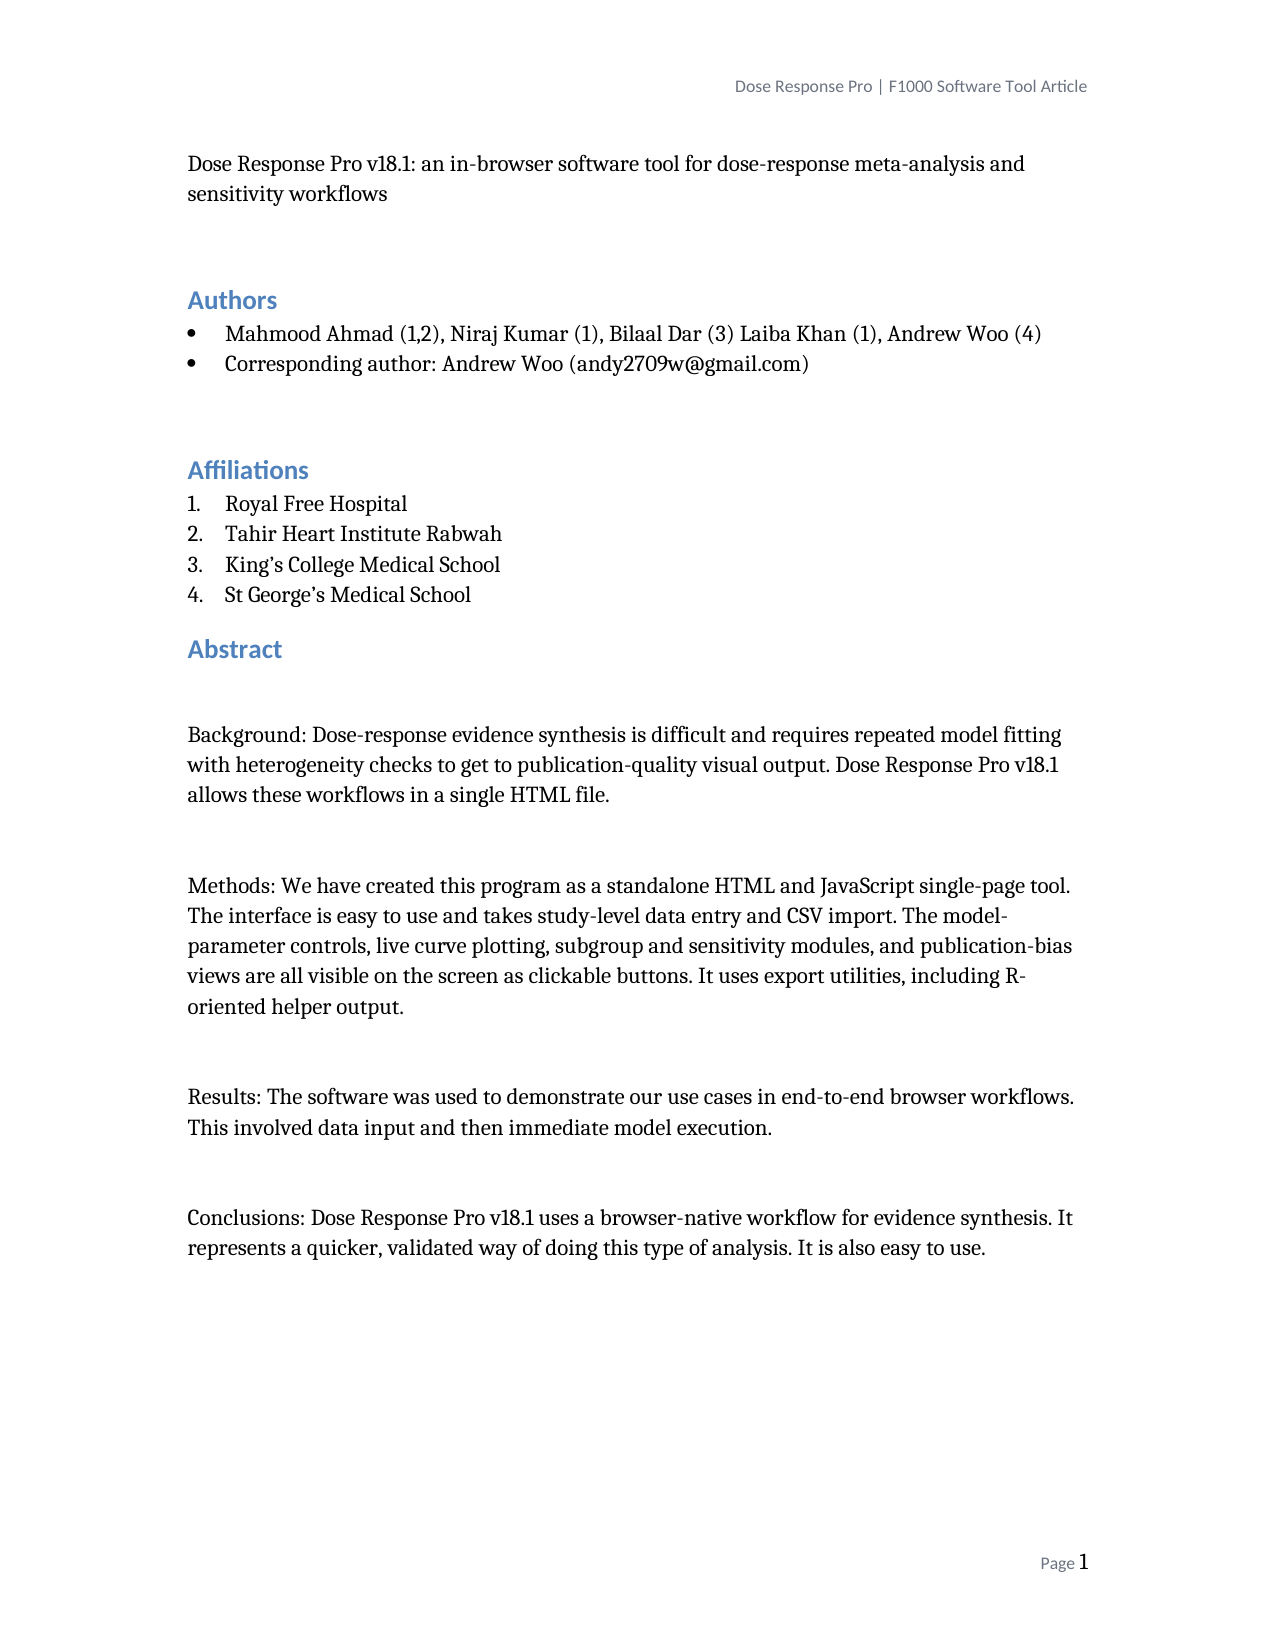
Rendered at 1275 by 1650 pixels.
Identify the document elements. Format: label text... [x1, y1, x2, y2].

list Tahir Heart Institute Rabwah [187, 521, 1087, 548]
list Royal Free Hospital [187, 491, 1087, 517]
text ﻿Dose Response Pro v18.1: an in-browser software tool for dose-response meta-analysis and sensitivity workflows [187, 150, 1087, 207]
subtitle Abstract [187, 633, 1087, 666]
text Background: Dose-response evidence synthesis is difficult and requires repeated model fitting with heterogeneity checks to get to publication-quality visual output. Dose Response Pro v18.1 allows these workflows in a single HTML file. Methods: We have created this program as a standalone HTML and JavaScript single-page tool. The interface is easy to use and takes study-level data entry and CSV import. The model-parameter controls, live curve plotting, subgroup and sensitivity modules, and publication-bias views are all visible on the screen as clickable buttons. It uses export utilities, including R-oriented helper output. Results: The software was used to demonstrate our use cases in end-to-end browser workflows. This involved data input and then immediate model execution. Conclusions: Dose Response Pro v18.1 uses a browser-native workflow for evidence synthesis. It represents a quicker, validated way of doing this type of analysis. It is also easy to use. [187, 722, 1087, 1292]
list Corresponding author: Andrew Woo (andy2709w@gmail.com) [187, 351, 1087, 377]
list St George’s Medical School [187, 582, 1087, 608]
subtitle Authors [187, 283, 1087, 316]
list King’s College Medical School [187, 551, 1087, 578]
list Mahmood Ahmad (1,2), Niraj Kumar (1), Bilaal Dar (3) Laiba Khan (1), Andrew Woo (4) [187, 321, 1087, 347]
subtitle Affiliations [187, 453, 1087, 486]
